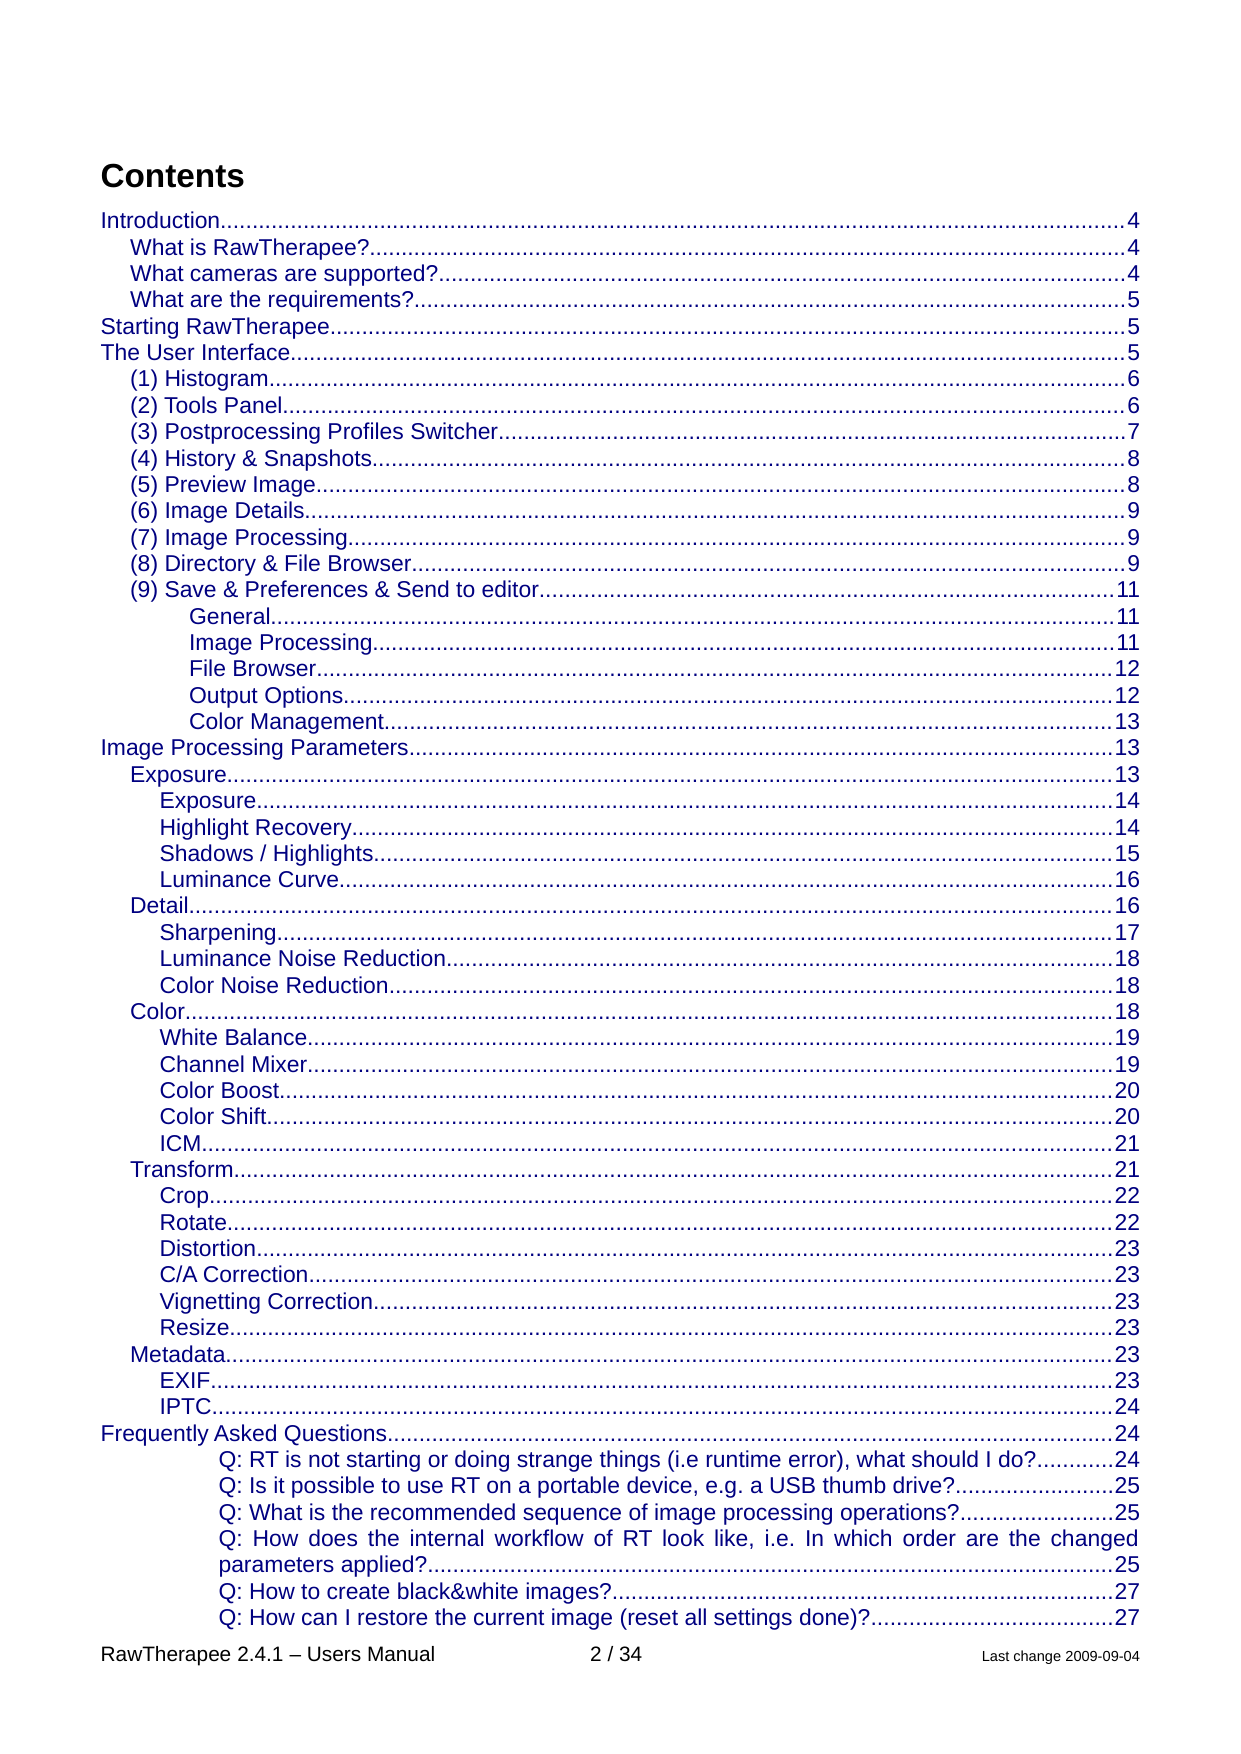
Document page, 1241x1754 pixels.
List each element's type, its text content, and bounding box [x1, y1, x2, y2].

text EXIF 23 [159, 1367, 1140, 1393]
subtitle Contents [100, 156, 1140, 195]
text Shadows / Highlights 15 [159, 840, 1140, 866]
text Q: What is the recommended sequence of image processing operations? 25 [218, 1499, 1140, 1525]
text Color Boost 20 [159, 1077, 1140, 1103]
text (8) Directory & File Browser 9 [130, 550, 1140, 576]
text Vignetting Correction 23 [159, 1288, 1140, 1314]
text Exposure 13 [130, 761, 1140, 787]
text (9) Save & Preferences & Send to editor 11 [130, 576, 1140, 603]
text Luminance Curve 16 [159, 866, 1140, 892]
text Color Shift 20 [159, 1103, 1140, 1130]
text ICM 21 [159, 1130, 1140, 1156]
text File Browser 12 [189, 655, 1140, 682]
text Metadata 23 [130, 1341, 1140, 1367]
text (5) Preview Image 8 [130, 471, 1140, 497]
text Color Management 13 [189, 708, 1140, 734]
text Color Noise Reduction 18 [159, 972, 1140, 998]
text Q: How to create black&white images? 27 [218, 1578, 1140, 1604]
text Resize 23 [159, 1314, 1140, 1341]
text (4) History & Snapshots 8 [130, 444, 1140, 471]
text Channel Mixer 19 [159, 1051, 1140, 1077]
text The User Interface 5 [100, 339, 1140, 365]
text Transform 21 [130, 1156, 1140, 1182]
text Sharpening 17 [159, 919, 1140, 945]
text Starting RawTherapee 5 [100, 313, 1140, 339]
text Exposure 14 [159, 787, 1140, 813]
text Luminance Noise Reduction 18 [159, 945, 1140, 972]
text What is RawTherapee? 4 [130, 234, 1140, 260]
text C/A Correction 23 [159, 1261, 1140, 1288]
text White Balance 19 [159, 1024, 1140, 1051]
text (2) Tools Panel 6 [130, 392, 1140, 418]
text General 11 [189, 603, 1140, 629]
text Frequently Asked Questions 24 [100, 1419, 1140, 1446]
text (7) Image Processing 9 [130, 523, 1140, 550]
text What are the requirements? 5 [130, 286, 1140, 313]
text IPTC 24 [159, 1393, 1140, 1419]
text (3) Postprocessing Profiles Switcher 7 [130, 418, 1140, 444]
text Crop 22 [159, 1182, 1140, 1209]
text (6) Image Details 9 [130, 497, 1140, 523]
text Detail 16 [130, 892, 1140, 919]
text Rotate 22 [159, 1209, 1140, 1235]
text Image Processing 11 [189, 629, 1140, 655]
text Q: How can I restore the current image (reset all settings done)? 27 [218, 1604, 1140, 1630]
text Output Options 12 [189, 682, 1140, 708]
text Q: Is it possible to use RT on a portable device, e.g. a USB thumb drive? 25 [218, 1472, 1140, 1499]
text (1) Histogram 6 [130, 365, 1140, 392]
text Highlight Recovery 14 [159, 813, 1140, 840]
text What cameras are supported? 4 [130, 260, 1140, 286]
text Introduction 4 [100, 207, 1140, 234]
text Q: RT is not starting or doing strange things (i.e runtime error), what should I do? 24 [218, 1446, 1140, 1472]
text Q: How does the internal workflow of RT look like, i.e. In which order are the changed parameters applied? 25 [218, 1525, 1140, 1578]
text Distortion 23 [159, 1235, 1140, 1261]
text Color 18 [130, 998, 1140, 1024]
text Image Processing Parameters 13 [100, 734, 1140, 761]
